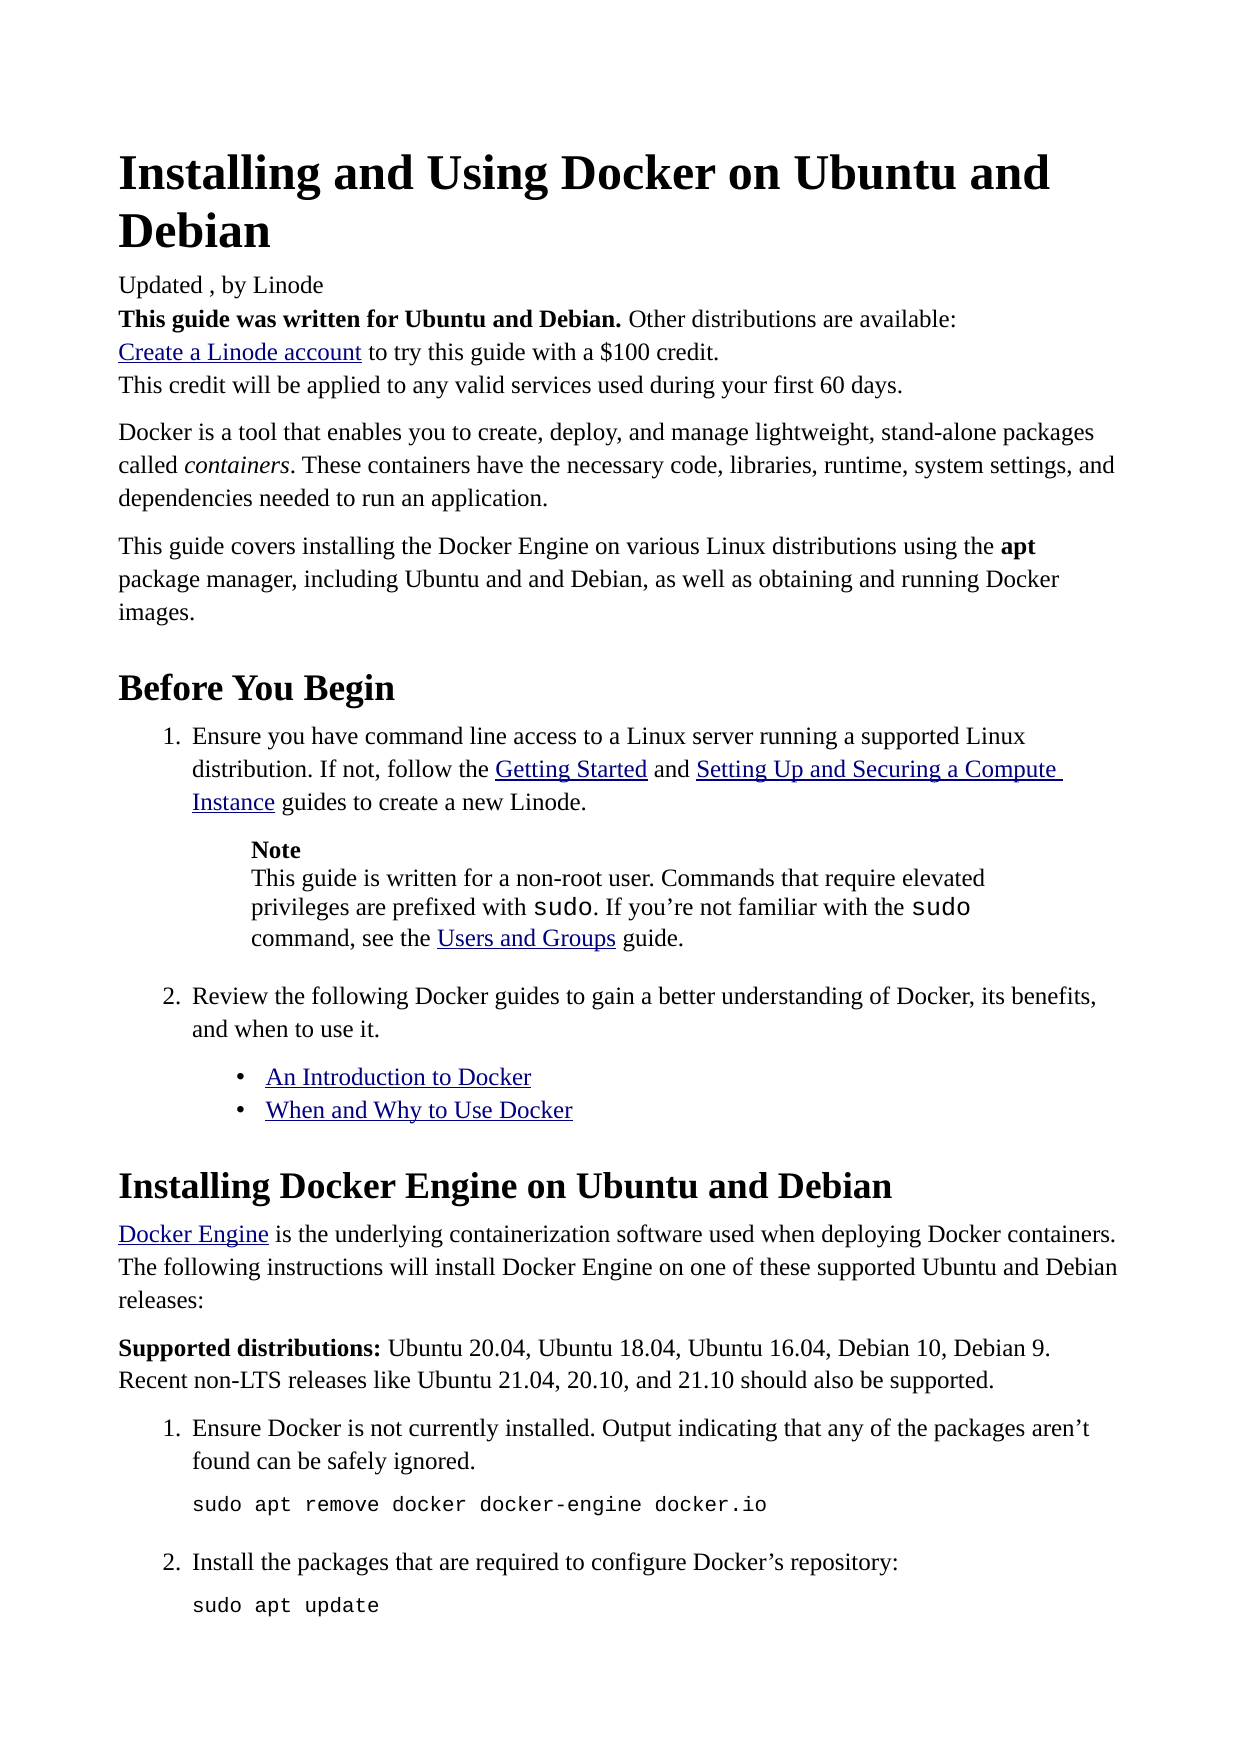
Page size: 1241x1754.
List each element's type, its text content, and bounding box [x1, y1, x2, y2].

list An Introduction to Docker [236, 1062, 1122, 1091]
list When and Why to Use Docker [236, 1095, 1122, 1124]
subtitle Before You Begin [118, 665, 1122, 708]
list sudo apt update [162, 1594, 1122, 1618]
text This credit will be applied to any valid services used during your first 60 days. [118, 370, 1122, 398]
list Review the following Docker guides to gain a better understanding of Docker, its benefits, and when to use it. [162, 981, 1122, 1043]
subtitle Installing and Using Docker on Ubuntu and Debian [118, 143, 1122, 258]
text This guide covers installing the Docker Engine on various Linux distributions using the apt package manager, including Ubuntu and and Debian, as well as obtaining and running Docker images. [118, 531, 1122, 626]
text Docker is a tool that enables you to create, deploy, and manage lightweight, stand-alone packages called containers. These containers have the necessary code, libraries, runtime, system settings, and dependencies needed to run an application. [118, 417, 1122, 512]
text This guide was written for Ubuntu and Debian. Other distributions are available: [118, 304, 1122, 332]
text Updated , by Linode [118, 271, 1122, 299]
text Docker Engine is the underlying containerization software used when deploying Docker containers. The following instructions will install Docker Engine on one of these supported Ubuntu and Debian releases: [118, 1219, 1122, 1314]
text Supported distributions: Ubuntu 20.04, Ubuntu 18.04, Ubuntu 16.04, Debian 10, Debian 9. Recent non-LTS releases like Ubuntu 21.04, 20.10, and 21.10 should also be supported. [118, 1333, 1122, 1394]
list Ensure you have command line access to a Linux server running a supported Linux distribution. If not, follow the Getting Started and Setting Up and Securing a Compute Instance guides to create a new Linode. [162, 721, 1122, 816]
list Ensure Docker is not currently installed. Output indicating that any of the packages aren’t found can be safely ignored. [162, 1413, 1122, 1475]
list This guide is written for a non-root user. Commands that require elevated privileges are prefixed with sudo. If you’re not familiar with the sudo command, see the Users and Groups guide. [221, 863, 1063, 952]
subtitle Installing Docker Engine on Ubuntu and Debian [118, 1163, 1122, 1206]
list Note [221, 835, 1063, 863]
text Create a Linode account to try this guide with a $100 credit. [118, 337, 1122, 365]
list sudo apt remove docker docker-engine docker.io [162, 1494, 1122, 1517]
list Install the packages that are required to configure Docker’s repository: [162, 1547, 1122, 1576]
